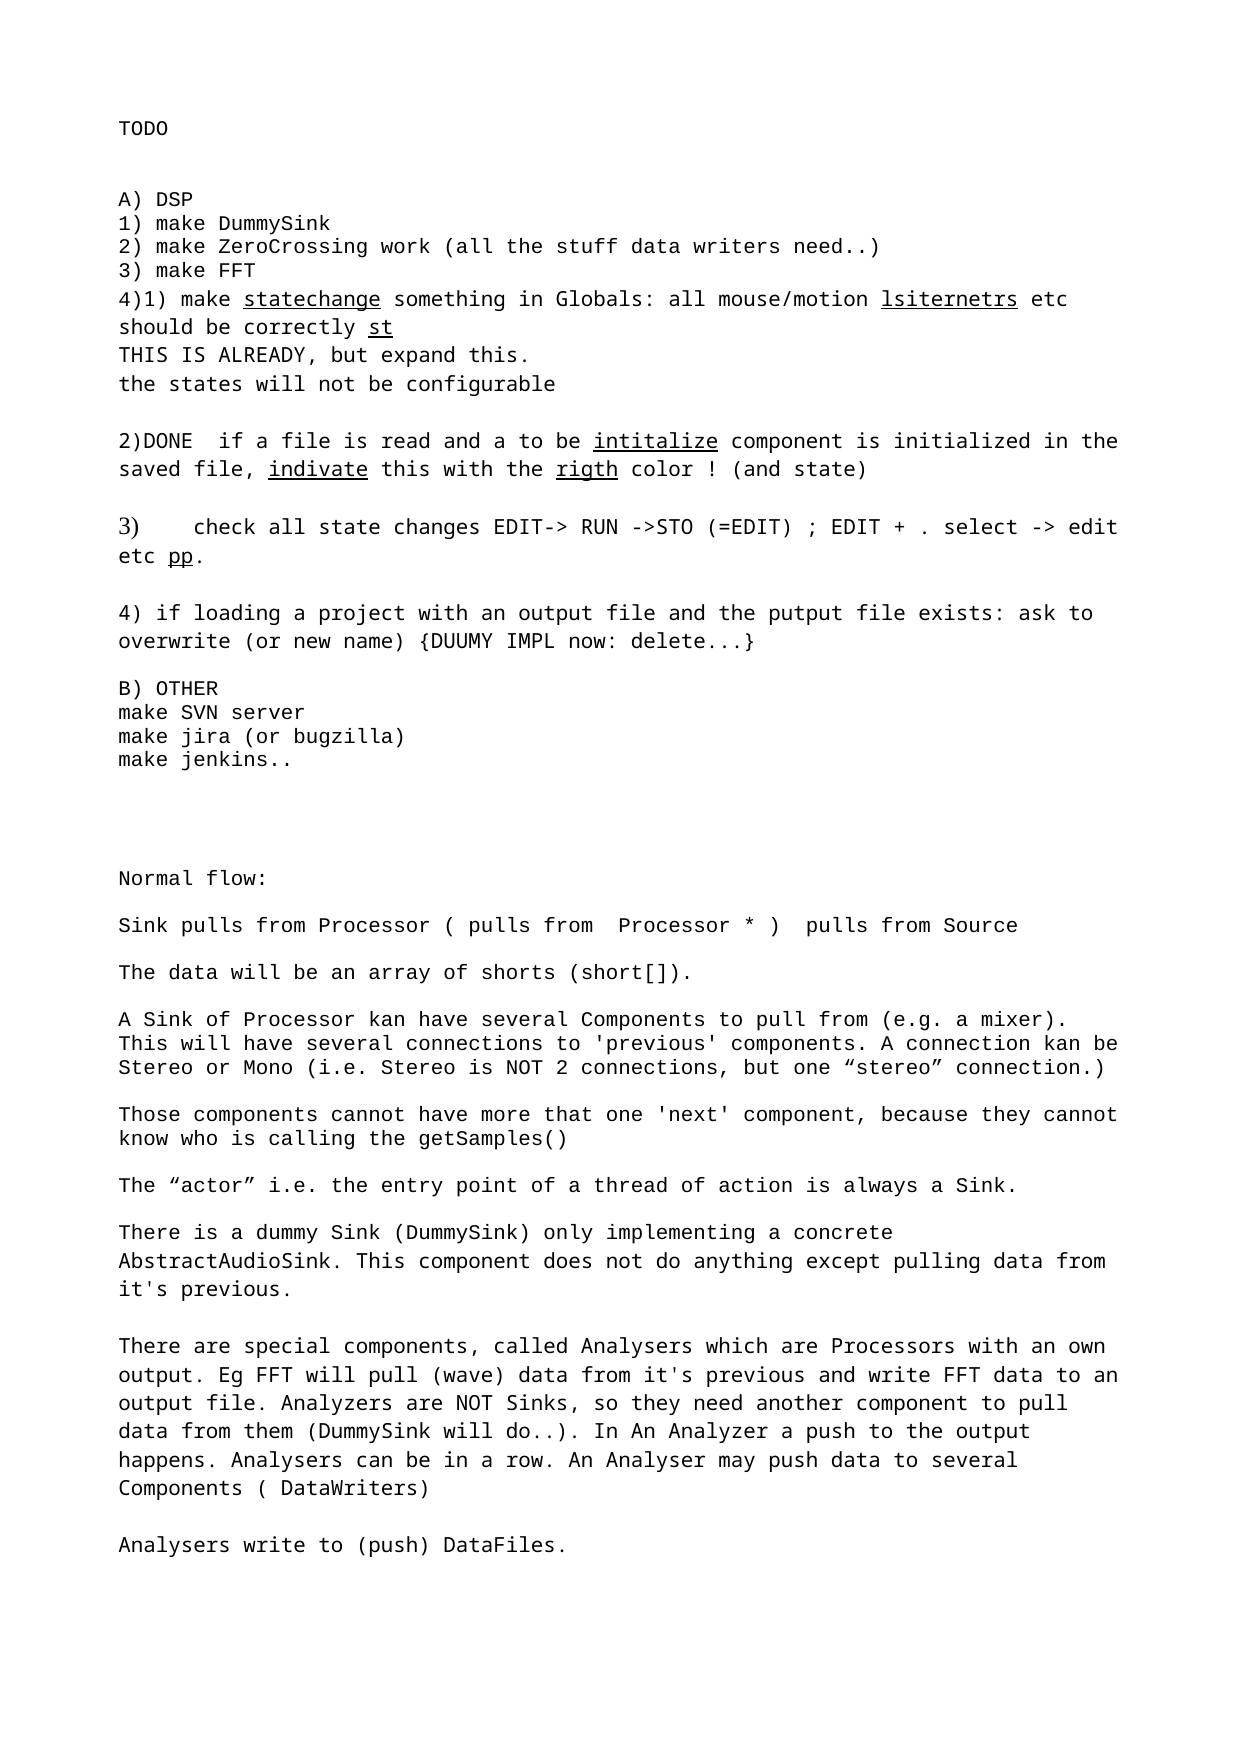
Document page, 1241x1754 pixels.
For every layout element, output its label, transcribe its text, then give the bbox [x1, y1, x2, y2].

text Normal flow: [118, 868, 1122, 891]
text 3) make FFT [118, 260, 1122, 284]
text The “actor” i.e. the entry point of a thread of action is always a Sink. [118, 1175, 1122, 1199]
text make jira (or bugzilla) [118, 726, 1122, 749]
text B) OTHER [118, 678, 1122, 702]
text the states will not be configurable [118, 369, 1122, 397]
text TODO [118, 118, 1122, 142]
text make SVN server [118, 702, 1122, 726]
text There are special components, called Analysers which are Processors with an own output. Eg FFT will pull (wave) data from it's previous and write FFT data to an output file. Analyzers are NOT Sinks, so they need another component to pull data from them (DummySink will do..). In An Analyzer a push to the output happens. Analysers can be in a row. An Analyser may push data to several Components ( DataWriters) [118, 1331, 1122, 1502]
text 4) if loading a project with an output file and the putput file exists: ask to overwrite (or new name) {DUUMY IMPL now: delete...} [118, 598, 1122, 655]
text 2)DONE if a file is read and a to be intitalize component is initialized in the saved file, indivate this with the rigth color ! (and state) [118, 426, 1122, 483]
text 2) make ZeroCrossing work (all the stuff data writers need..) [118, 236, 1122, 260]
text make jenkins.. [118, 749, 1122, 773]
list check all state changes EDIT-> RUN ->STO (=EDIT) ; EDIT + . select -> edit etc pp. [118, 511, 1122, 569]
text The data will be an array of shorts (short[]). [118, 962, 1122, 986]
text 1) make DummySink [118, 213, 1122, 236]
text There is a dummy Sink (DummySink) only implementing a concrete AbstractAudioSink. This component does not do anything except pulling data from it's previous. [118, 1222, 1122, 1303]
text Those components cannot have more that one 'next' component, because they cannot know who is calling the getSamples() [118, 1104, 1122, 1151]
text A) DSP [118, 189, 1122, 213]
text THIS IS ALREADY, but expand this. [118, 341, 1122, 369]
text A Sink of Processor kan have several Components to pull from (e.g. a mixer). This will have several connections to 'previous' components. A connection kan be Stereo or Mono (i.e. Stereo is NOT 2 connections, but one “stereo” connection.) [118, 1009, 1122, 1080]
text Analysers write to (push) DataFiles. [118, 1530, 1122, 1559]
text Sink pulls from Processor ( pulls from Processor * ) pulls from Source [118, 915, 1122, 938]
text 4)1) make statechange something in Globals: all mouse/motion lsiternetrs etc should be correctly st [118, 284, 1122, 341]
